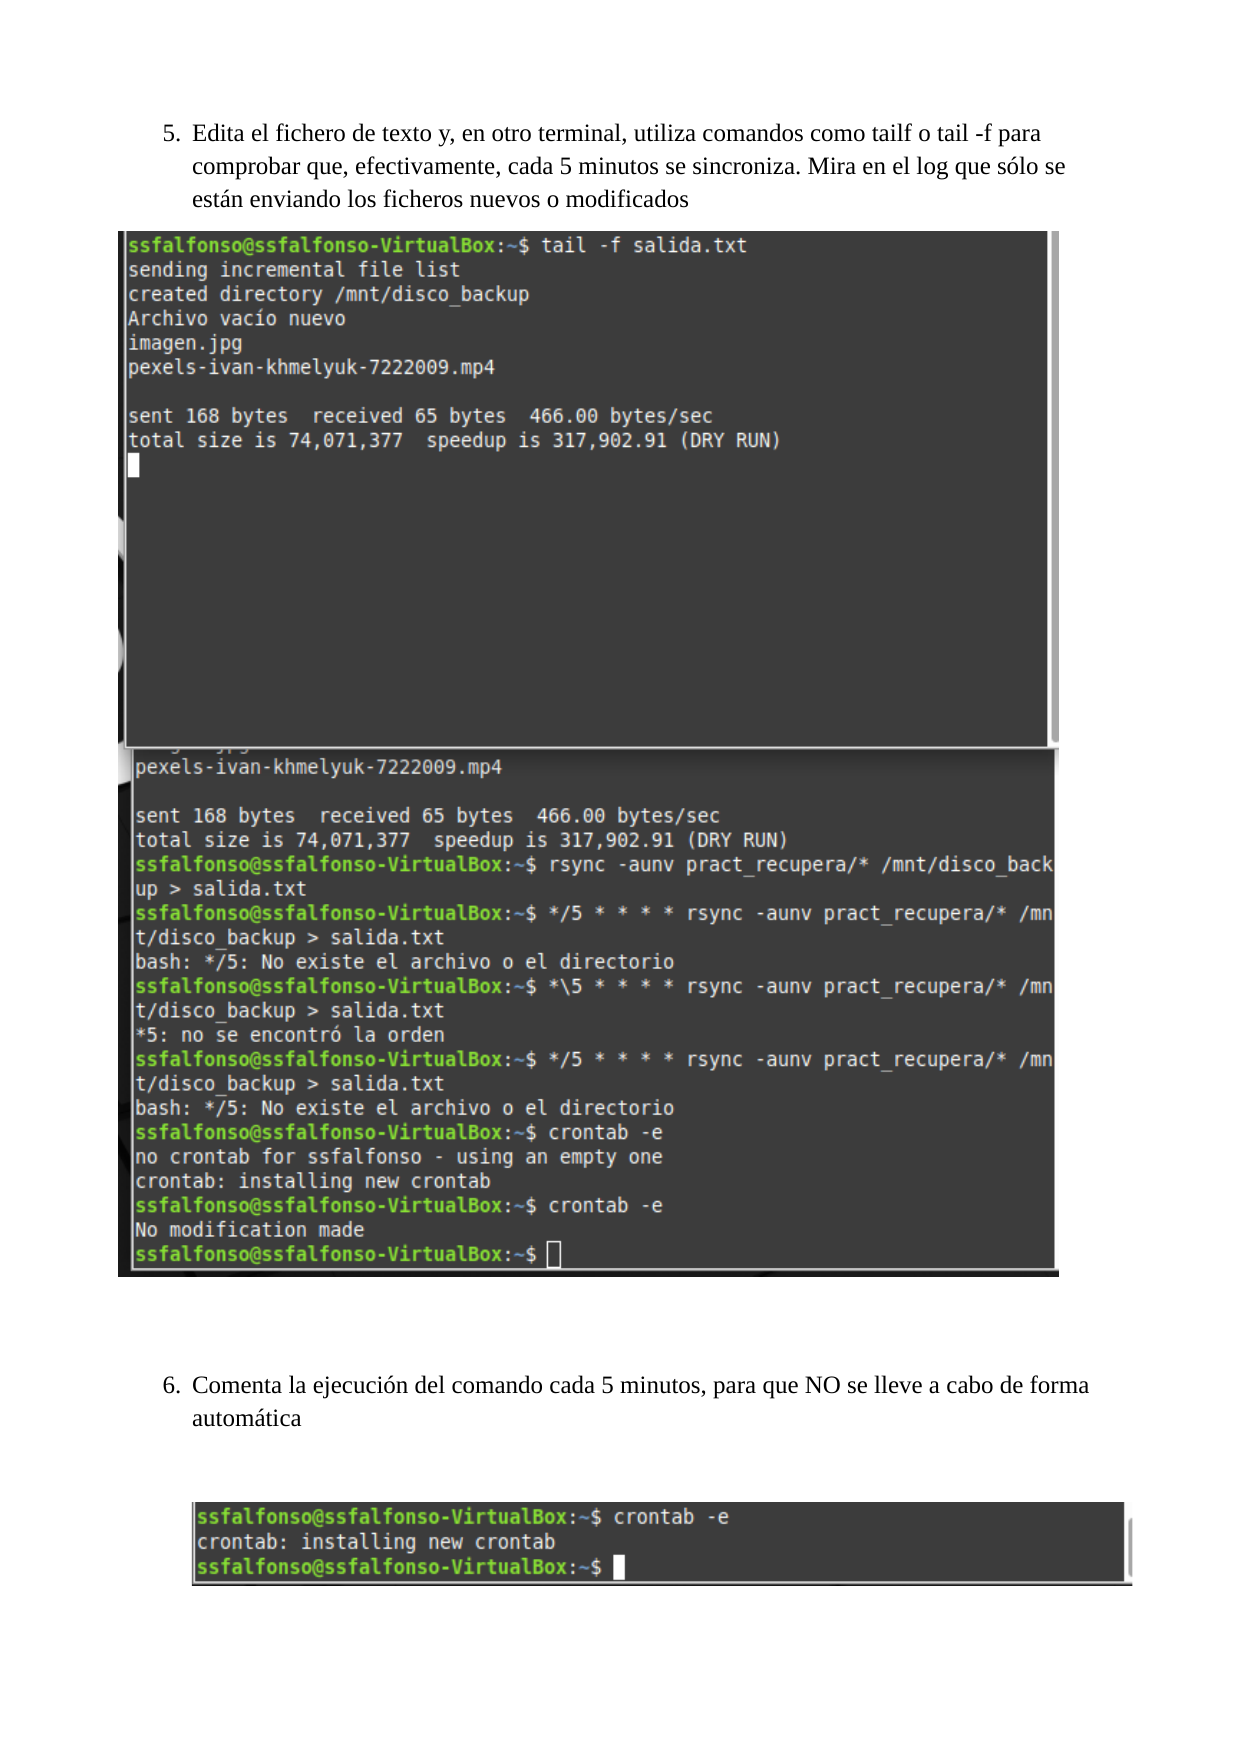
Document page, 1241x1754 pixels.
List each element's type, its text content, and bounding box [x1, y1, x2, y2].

list Comenta la ejecución del comando cada 5 minutos, para que NO se lleve a cabo de forma automática [162, 1371, 1122, 1585]
list Edita el fichero de texto y, en otro terminal, utiliza comandos como tailf o tail -f para comprobar que, efectivamente, cada 5 minutos se sincroniza. Mira en el log que sólo se están enviando los ficheros nuevos o modificados [162, 118, 1122, 213]
picture [191, 1502, 1133, 1586]
picture [118, 231, 1059, 1277]
